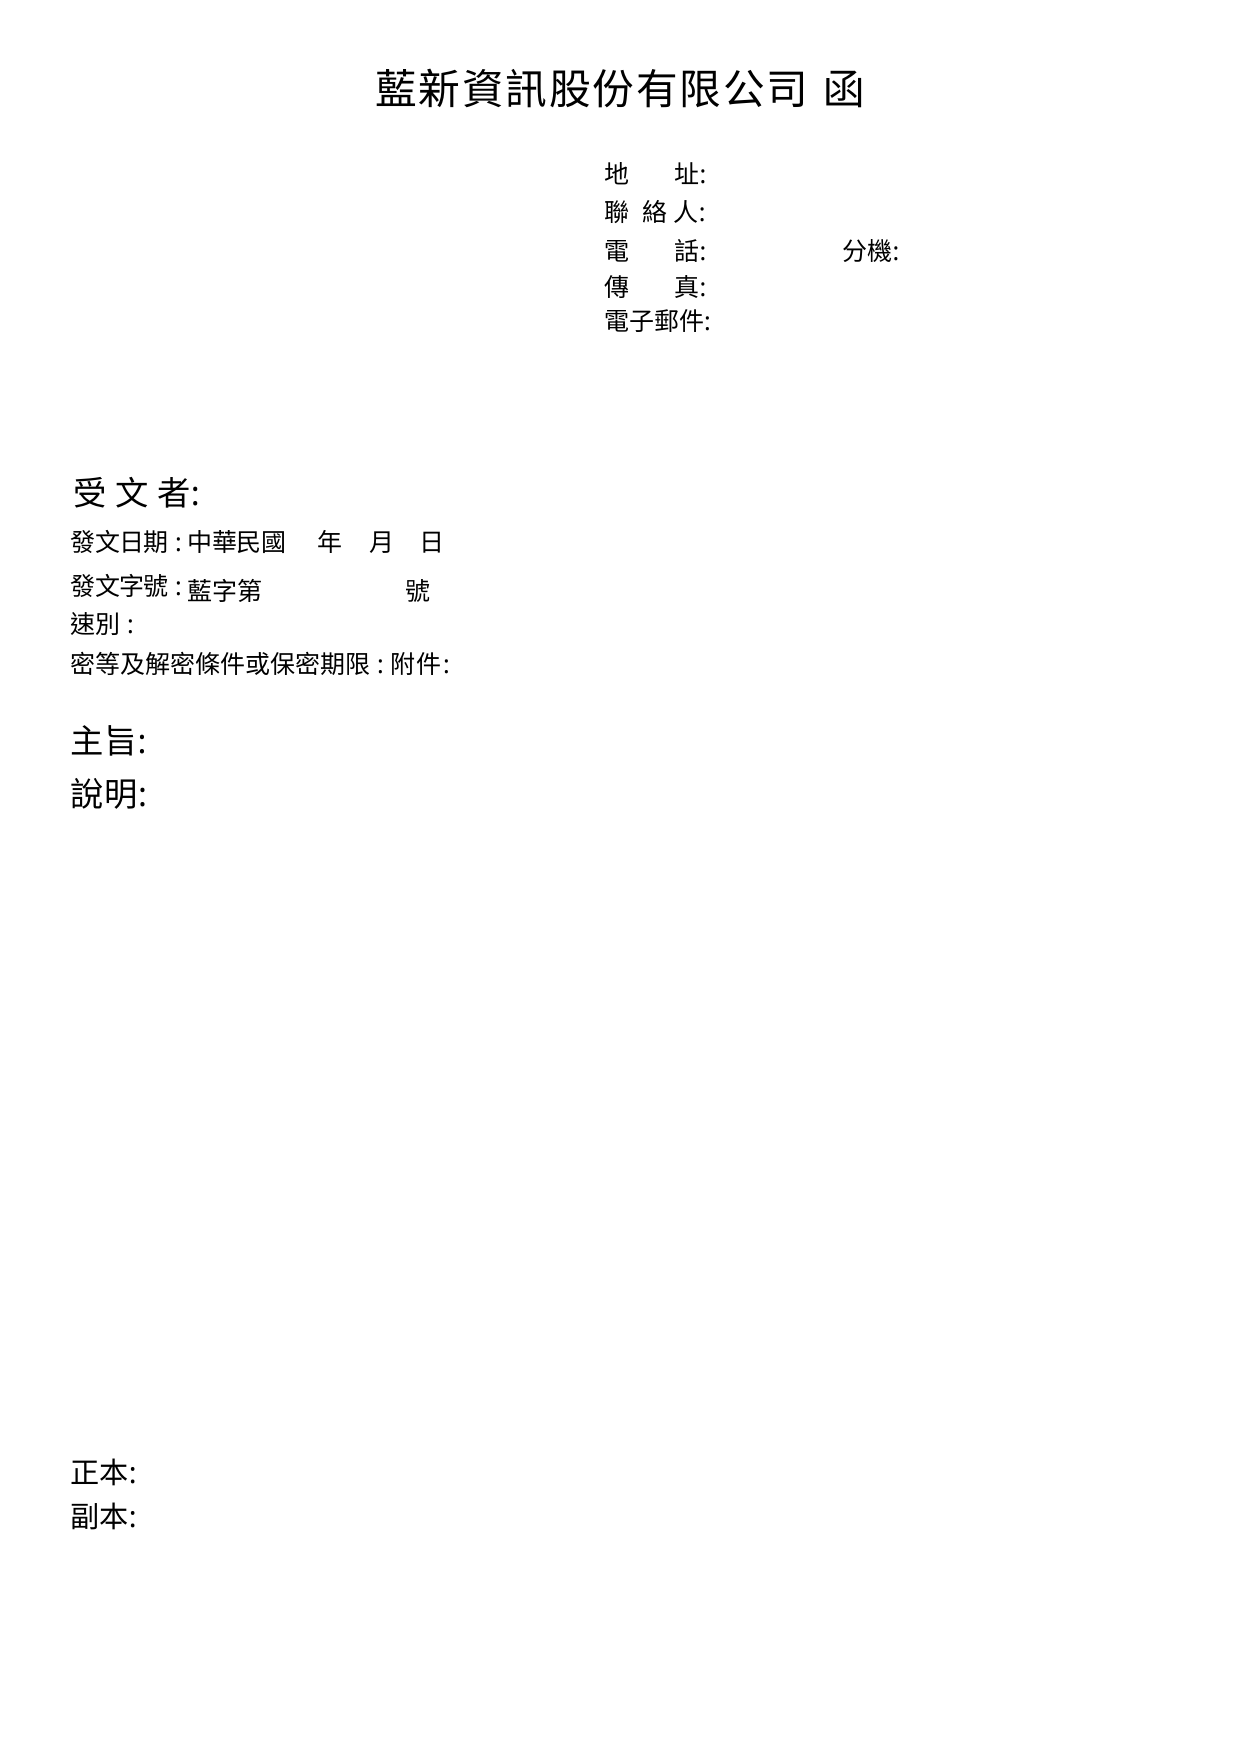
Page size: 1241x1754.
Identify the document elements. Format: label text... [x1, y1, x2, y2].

text 速別 : [70, 607, 1181, 641]
text 正本: [70, 1452, 365, 1492]
text 聯 絡 人: [604, 195, 1057, 229]
text 電子郵件: [604, 303, 1181, 338]
text 密等及解密條件或保密期限 : 附件: [70, 647, 498, 681]
text 副本: [70, 1496, 365, 1536]
text 傳 真: [604, 272, 1181, 303]
text 發文字號 : 藍字第 號 [70, 569, 664, 607]
title 藍新資訊股份有限公司 函 [59, 60, 1181, 117]
text 電 話: 分機: [604, 233, 1057, 267]
text 地 址: [604, 156, 1057, 190]
text 發文日期 : 中華民國 年 月 日 [70, 525, 664, 559]
subtitle 說明: [70, 770, 343, 817]
subtitle 主旨: [70, 718, 343, 763]
subtitle 受 文 者: [73, 470, 1181, 515]
